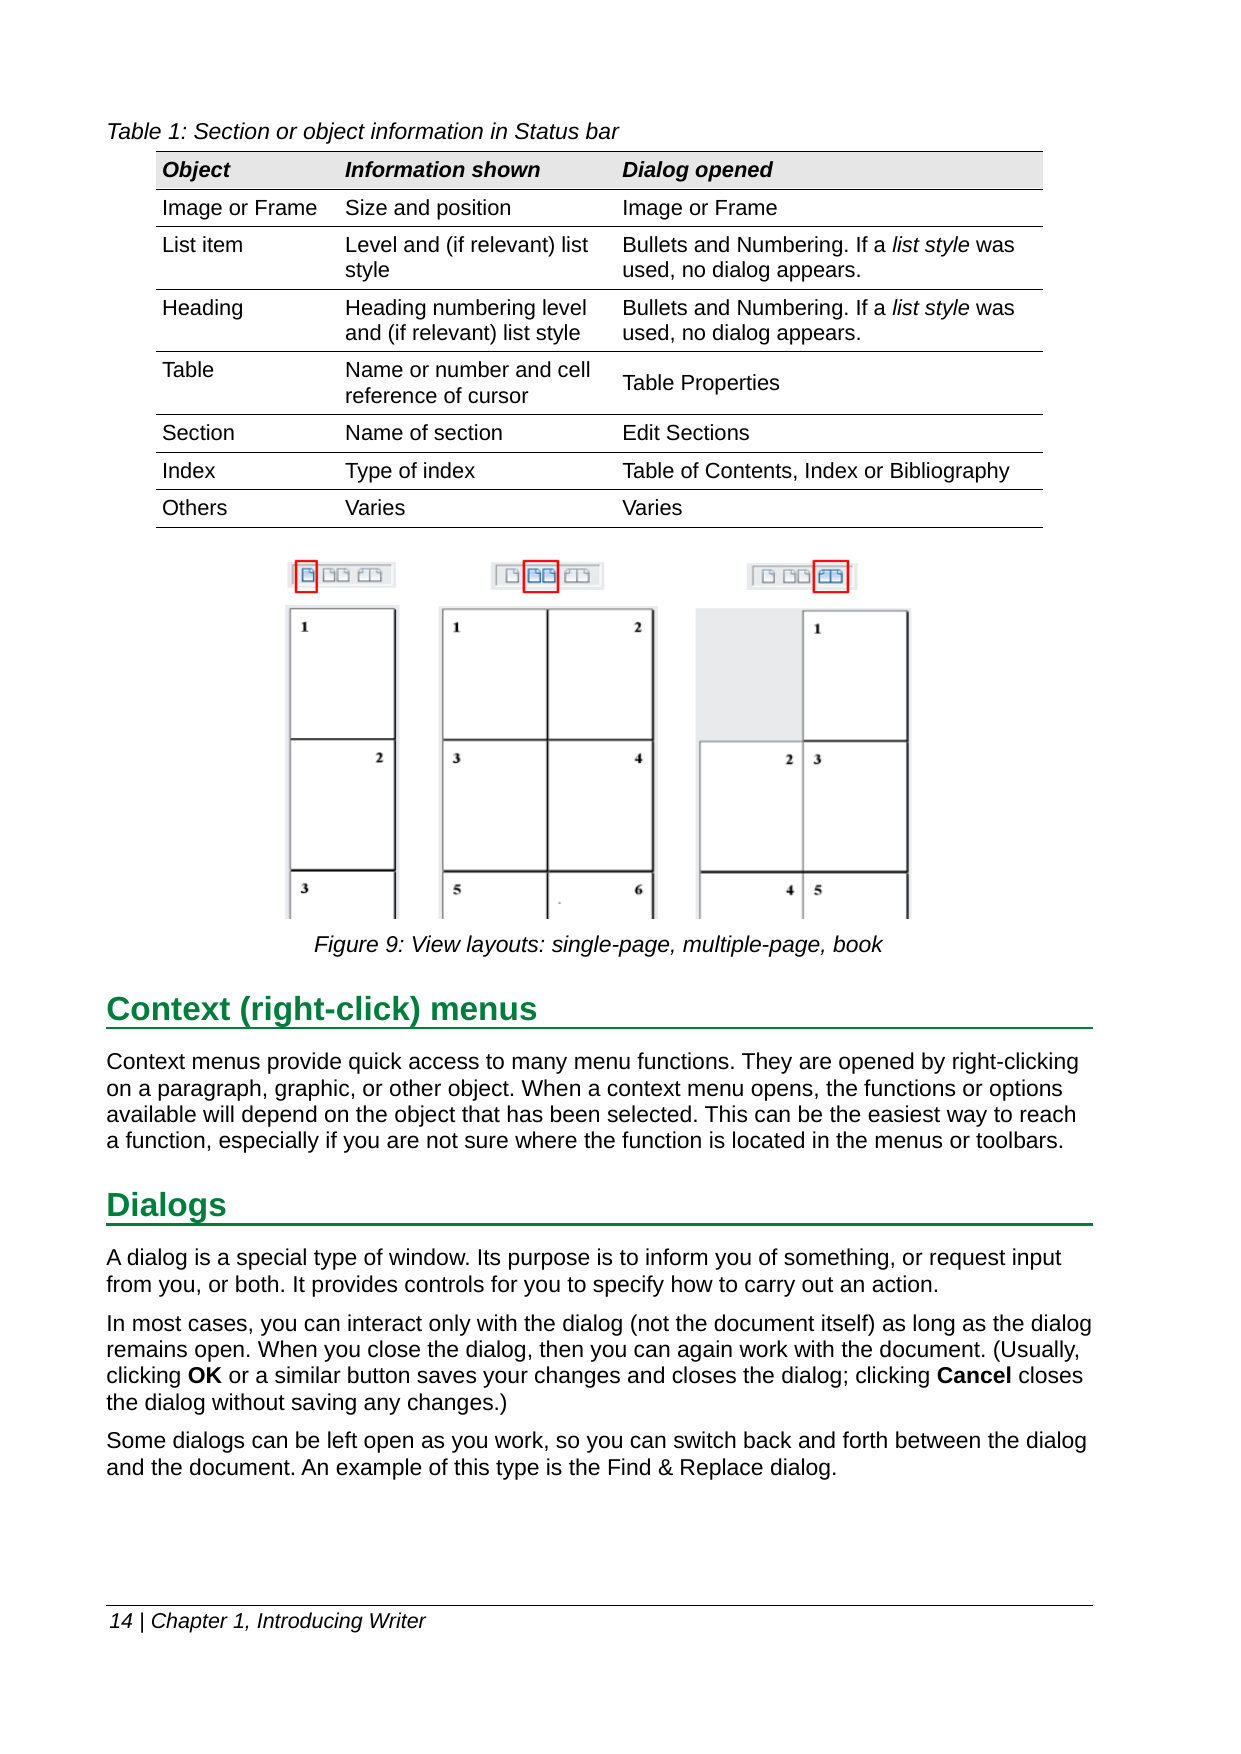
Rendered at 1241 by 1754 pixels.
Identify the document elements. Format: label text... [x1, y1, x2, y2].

table_cell Size and position [339, 190, 616, 226]
text A dialog is a special type of window. Its purpose is to inform you of something, or request input from you, or both. It provides controls for you to specify how to carry out an action. [106, 1244, 1093, 1297]
table_header Information shown [339, 152, 616, 188]
list Table 1: Section or object information in Status bar [106, 118, 1093, 144]
table_cell Name of section [339, 415, 616, 452]
text Context menus provide quick access to many menu functions. They are opened by right-clicking on a paragraph, graphic, or other object. When a context menu opens, the functions or options available will depend on the object that has been selected. This can be the easiest way to reach a function, especially if you are not sure where the function is located in the menus or toolbars. [106, 1048, 1093, 1154]
table_cell Section [156, 415, 339, 452]
table_cell Bullets and Numbering. If a list style was used, no dialog appears. [616, 290, 1043, 351]
subtitle Dialogs [106, 1185, 1093, 1223]
table_cell Table [156, 352, 339, 414]
table_cell Edit Sections [616, 415, 1043, 452]
table_header Object [156, 152, 339, 188]
table_cell Name or number and cell reference of cursor [339, 352, 616, 414]
text Figure 9: View layouts: single-page, multiple-page, book [274, 931, 925, 958]
table_cell Index [156, 453, 339, 489]
text In most cases, you can interact only with the dialog (not the document itself) as long as the dialog remains open. When you close the dialog, then you can again work with the document. (Usually, clicking OK or a similar button saves your changes and closes the dialog; clicking Cancel closes the dialog without saving any changes.) [106, 1309, 1093, 1415]
table_cell Varies [339, 490, 616, 527]
table_cell Table of Contents, Index or Bibliography [616, 453, 1043, 489]
table_header Dialog opened [616, 152, 1043, 188]
table_cell Level and (if relevant) list style [339, 227, 616, 289]
subtitle Context (right-click) menus [106, 989, 1093, 1027]
picture [273, 553, 926, 919]
table_cell Bullets and Numbering. If a list style was used, no dialog appears. [616, 227, 1043, 289]
table_cell Heading numbering level and (if relevant) list style [339, 290, 616, 351]
table_cell Type of index [339, 453, 616, 489]
table_cell List item [156, 227, 339, 289]
table_cell Heading [156, 290, 339, 351]
table_cell Varies [616, 490, 1043, 527]
table_cell Image or Frame [156, 190, 339, 226]
text Some dialogs can be left open as you work, so you can switch back and forth between the dialog and the document. An example of this type is the Find & Replace dialog. [106, 1427, 1093, 1480]
table_cell Image or Frame [616, 190, 1043, 226]
table_cell Others [156, 490, 339, 527]
table_cell Table Properties [616, 352, 1043, 414]
